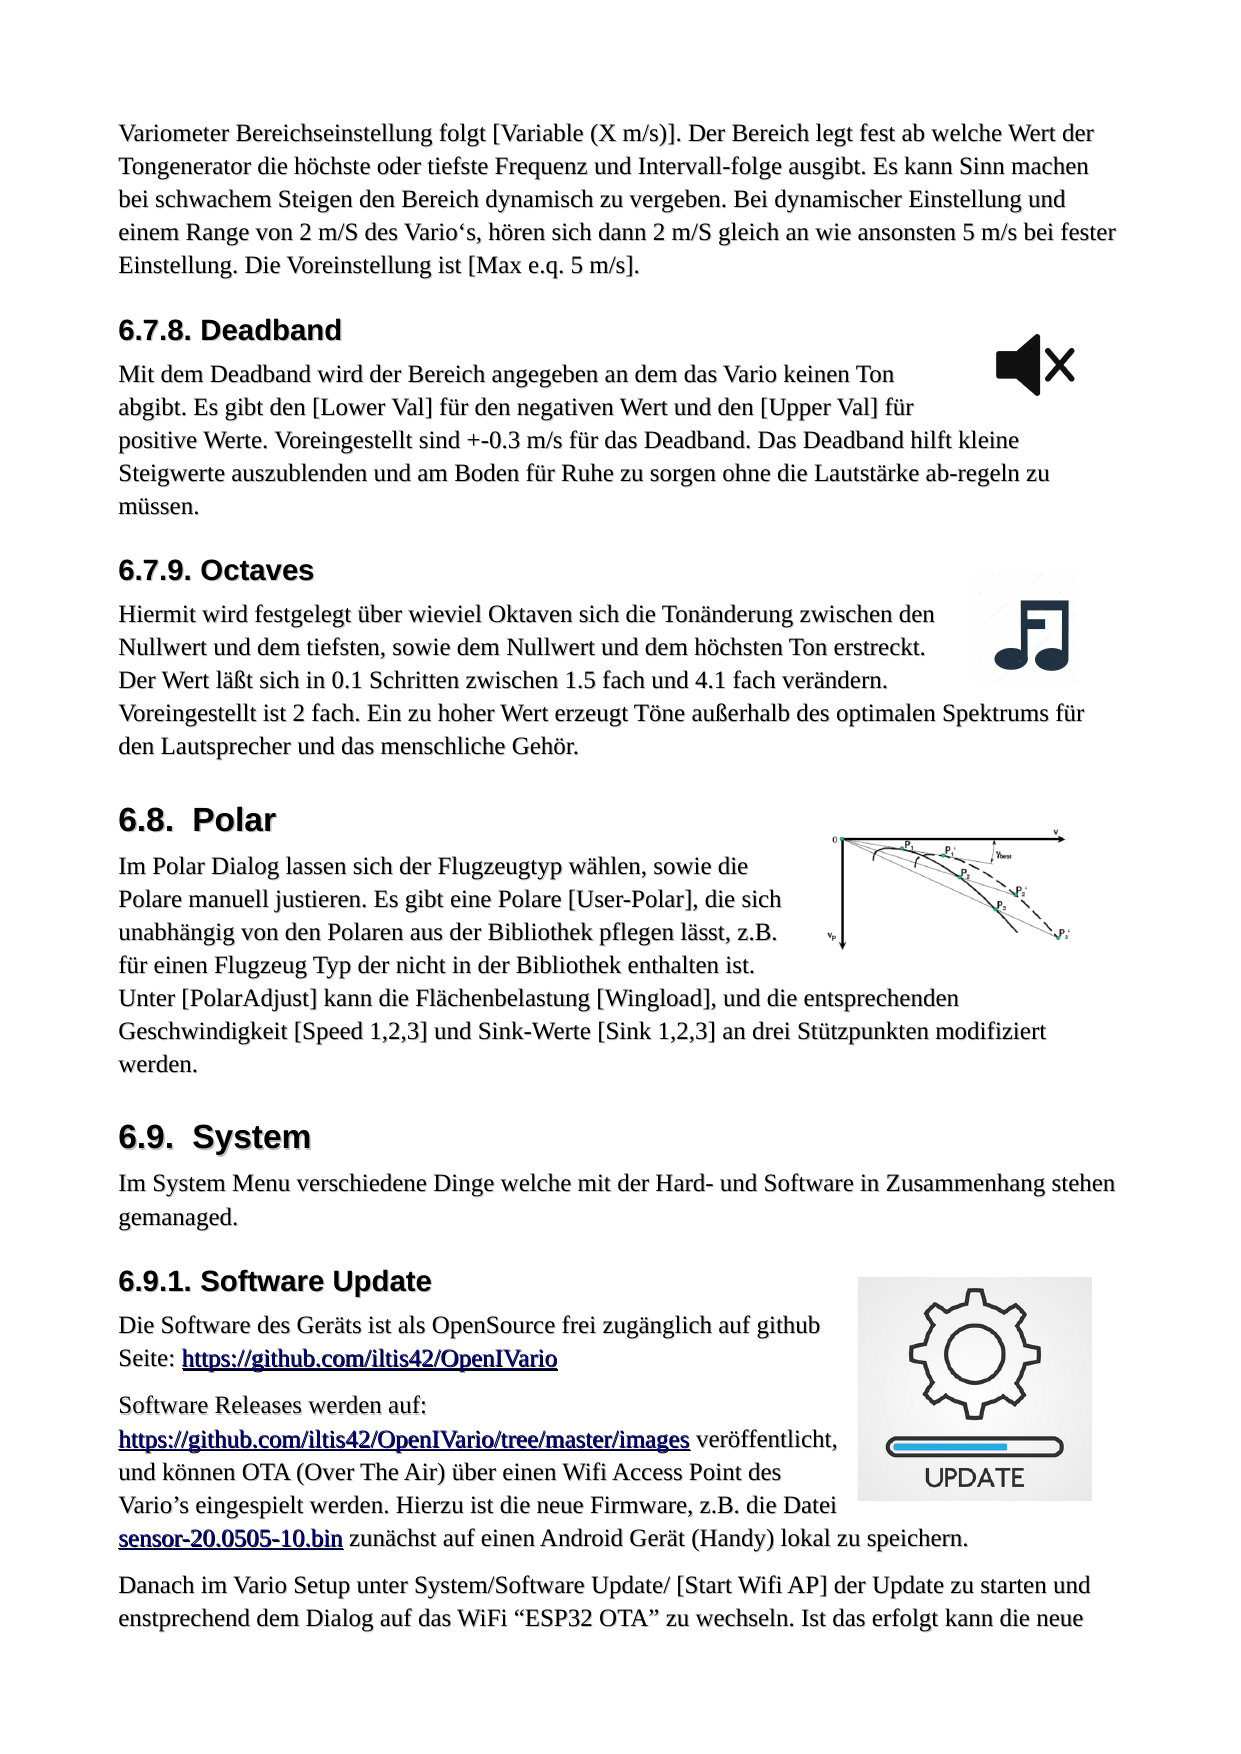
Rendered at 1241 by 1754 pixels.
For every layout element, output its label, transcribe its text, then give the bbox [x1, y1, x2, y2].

picture [992, 321, 1078, 407]
text Im Polar Dialog lassen sich der Flugzeugtyp wählen, sowie die Polare manuell justieren. Es gibt eine Polare [User-Polar], die sich unabhängig von den Polaren aus der Bibliothek pflegen lässt, z.B. für einen Flugzeug Typ der nicht in der Bibliothek enthalten ist. Unter [PolarAdjust] kann die Flächenbelastung [Wingload], und die entsprechenden Geschwindigkeit [Speed 1,2,3] und Sink-Werte [Sink 1,2,3] an drei Stützpunkten modifiziert werden. [118, 851, 1122, 1078]
text Die Software des Geräts ist als OpenSource frei zugänglich auf github Seite: https://github.com/iltis42/OpenIVario [118, 1310, 857, 1372]
text Hiermit wird festgelegt über wieviel Oktaven sich die Tonänderung zwischen den Nullwert und dem tiefsten, sowie dem Nullwert und dem höchsten Ton erstreckt. Der Wert läßt sich in 0.1 Schritten zwischen 1.5 fach und 4.1 fach verändern. Voreingestellt ist 2 fach. Ein zu hoher Wert erzeugt Töne außerhalb des optimalen Spektrums für den Lautsprecher und das menschliche Gehör. [118, 599, 1122, 760]
text Software Releases werden auf: https://github.com/iltis42/OpenIVario/tree/master/images veröffentlicht, und können OTA (Over The Air) über einen Wifi Access Point des Vario’s eingespielt werden. Hierzu ist die neue Firmware, z.B. die Datei sensor-20.0505-10.bin zunächst auf einen Android Gerät (Handy) lokal zu speichern. [118, 1391, 1122, 1551]
text Mit dem Deadband wird der Bereich angegeben an dem das Vario keinen Ton abgibt. Es gibt den [Lower Val] für den negativen Wert und den [Upper Val] für positive Werte. Voreingestellt sind +-0.3 m/s für das Deadband. Das Deadband hilft kleine Steigwerte auszublenden und am Boden für Ruhe zu sorgen ohne die Lautstärke ab-regeln zu müssen. [118, 359, 1122, 519]
subtitle Software Update [118, 1264, 1122, 1297]
subtitle Octaves [118, 553, 1122, 587]
subtitle Polar [118, 800, 1122, 838]
picture [824, 825, 1079, 953]
subtitle Deadband [118, 312, 1122, 346]
text Im System Menu verschiedene Dinge welche mit der Hard- und Software in Zusammenhang stehen gemanaged. [118, 1168, 1122, 1230]
picture [857, 1277, 1092, 1501]
subtitle System [118, 1117, 1122, 1156]
text Danach im Vario Setup unter System/Software Update/ [Start Wifi AP] der Update zu starten und enstprechend dem Dialog auf das WiFi “ESP32 OTA” zu wechseln. Ist das erfolgt kann die neue [118, 1570, 1122, 1632]
text Hiermit wird festgelegt ob der Tongenerator einer festen Bereichseinstellung folgt [Max eq. 5 m/s], oder der aktuellen Variometer Bereichseinstellung folgt [Variable (X m/s)]. Der Bereich legt fest ab welche Wert der Tongenerator die höchste oder tiefste Frequenz und Intervall-folge ausgibt. Es kann Sinn machen bei schwachem Steigen den Bereich dynamisch zu vergeben. Bei dynamischer Einstellung und einem Range von 2 m/S des Vario‘s, hören sich dann 2 m/S gleich an wie ansonsten 5 m/s bei fester Einstellung. Die Voreinstellung ist [Max e.q. 5 m/s]. [118, 118, 1122, 279]
